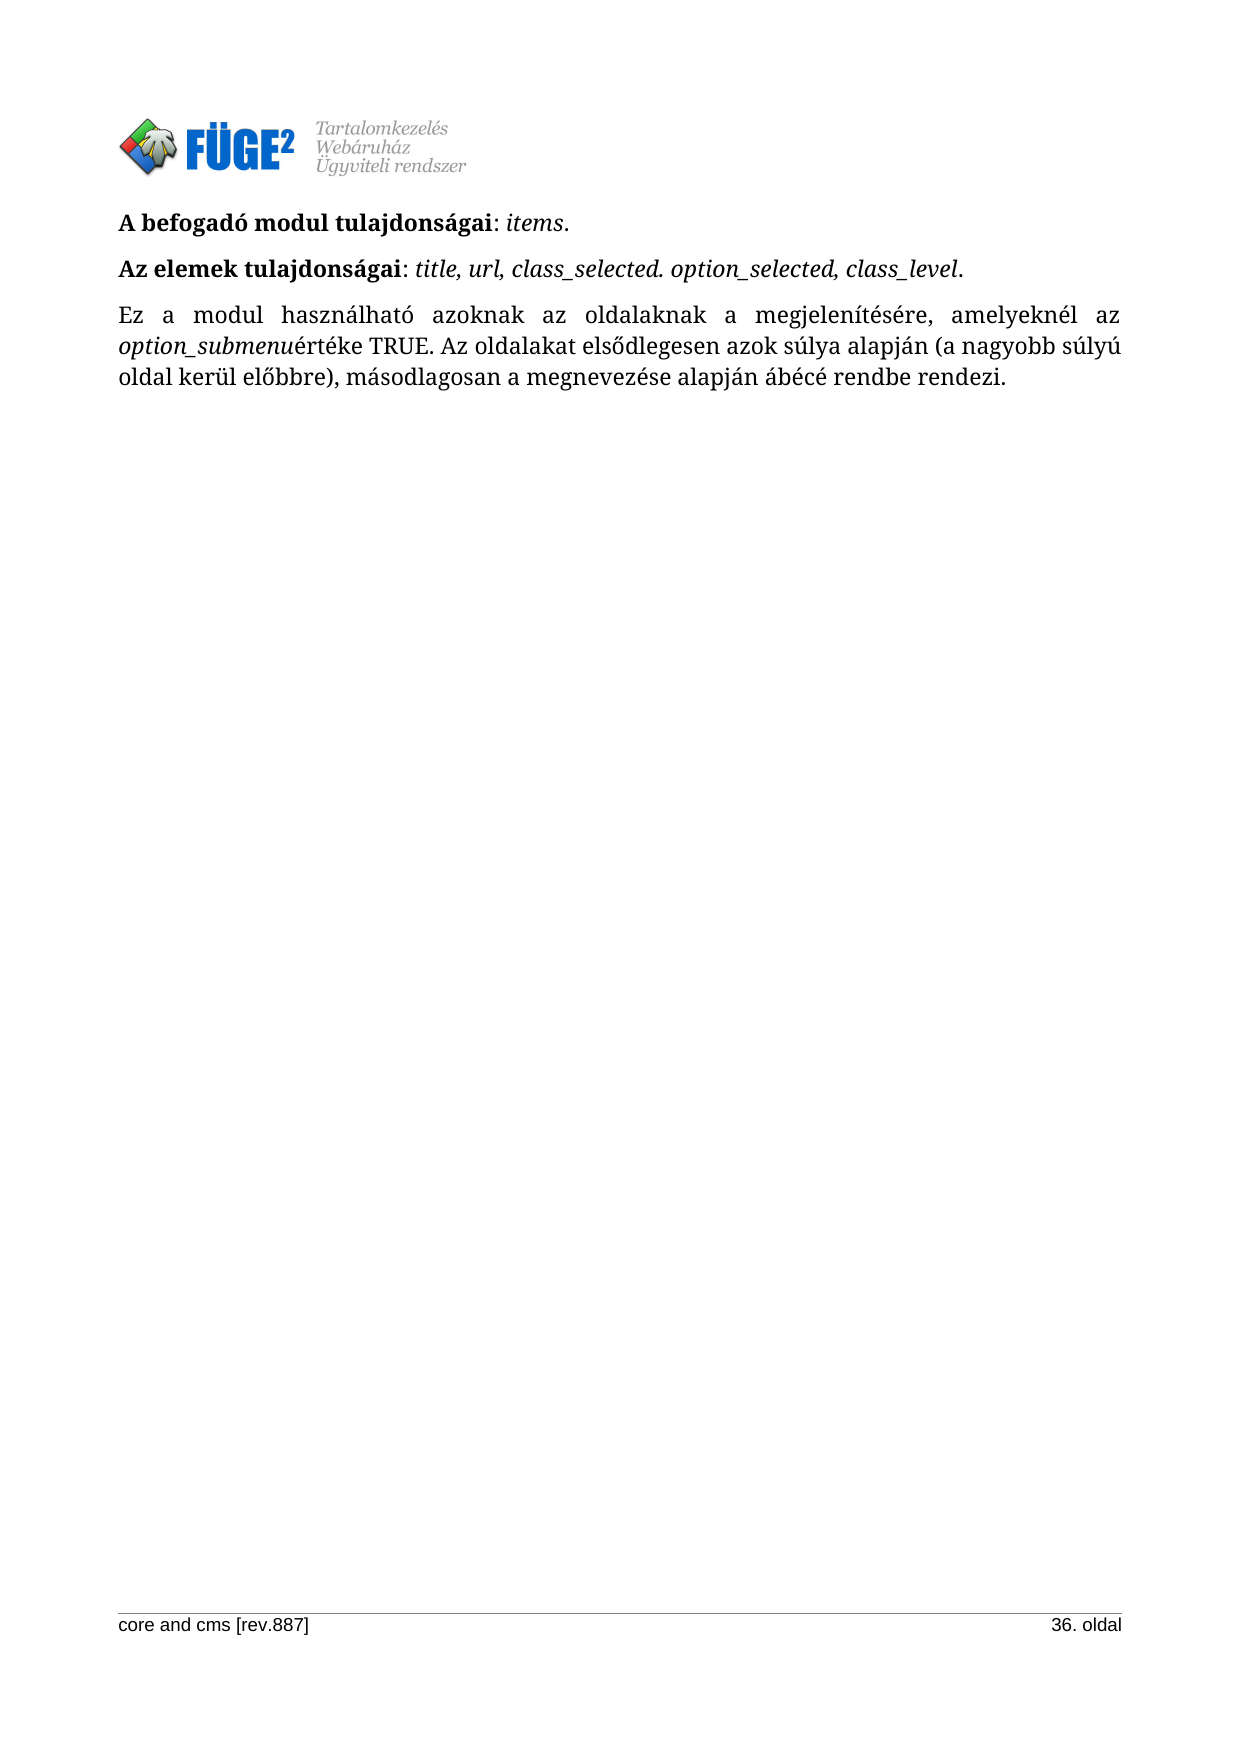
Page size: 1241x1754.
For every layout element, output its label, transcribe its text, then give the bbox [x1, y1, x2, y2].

picture [118, 118, 473, 177]
text Az elemek tulajdonságai: title, url, class_selected. option_selected, class_level. [118, 253, 1122, 284]
text Ez a modul használható azoknak az oldalaknak a megjelenítésére, amelyeknél az option_submenuértéke TRUE. Az oldalakat elsődlegesen azok súlya alapján (a nagyobb súlyú oldal kerül előbbre), másodlagosan a megnevezése alapján ábécé rendbe rendezi. [118, 299, 1122, 392]
text A befogadó modul tulajdonságai: items. [118, 207, 1122, 238]
